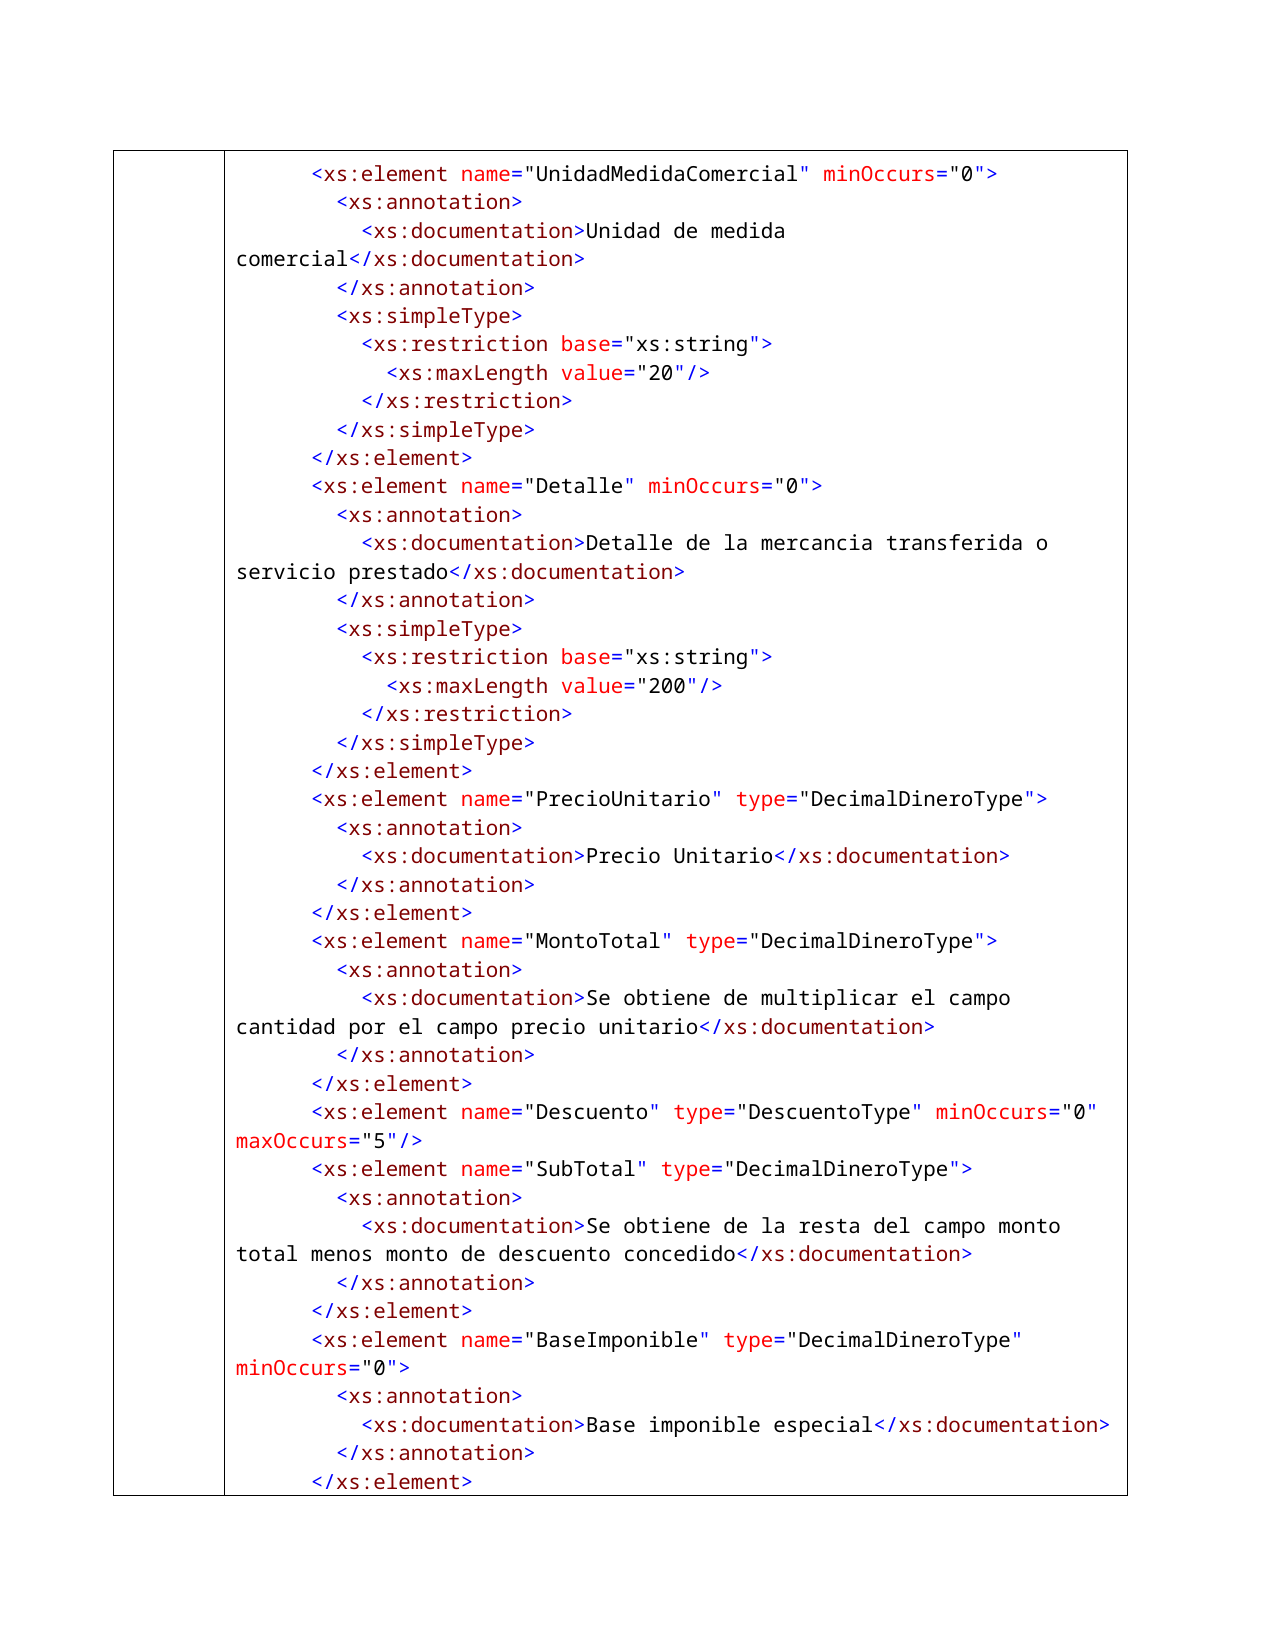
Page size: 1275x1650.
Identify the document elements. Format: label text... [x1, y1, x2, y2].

table_cell [114, 151, 224, 1495]
table_cell <xs:element name="UnidadMedidaComercial" minOccurs="0"> <xs:annotation> <xs:documentation>Unidad de medida comercial</xs:documentation> </xs:annotation> <xs:simpleType> <xs:restriction base="xs:string"> <xs:maxLength value="20"/> </xs:restriction> </xs:simpleType> </xs:element> <xs:element name="Detalle" minOccurs="0"> <xs:annotation> <xs:documentation>Detalle de la mercancia transferida o servicio prestado</xs:documentation> </xs:annotation> <xs:simpleType> <xs:restriction base="xs:string"> <xs:maxLength value="200"/> </xs:restriction> </xs:simpleType> </xs:element> <xs:element name="PrecioUnitario" type="DecimalDineroType"> <xs:annotation> <xs:documentation>Precio Unitario</xs:documentation> </xs:annotation> </xs:element> <xs:element name="MontoTotal" type="DecimalDineroType"> <xs:annotation> <xs:documentation>Se obtiene de multiplicar el campo cantidad por el campo precio unitario</xs:documentation> </xs:annotation> </xs:element> <xs:element name="Descuento" type="DescuentoType" minOccurs="0" maxOccurs="5"/> <xs:element name="SubTotal" type="DecimalDineroType"> <xs:annotation> <xs:documentation>Se obtiene de la resta del campo monto total menos monto de descuento concedido</xs:documentation> </xs:annotation> </xs:element> <xs:element name="BaseImponible" type="DecimalDineroType" minOccurs="0"> <xs:annotation> <xs:documentation>Base imponible especial</xs:documentation> </xs:annotation> </xs:element> [225, 151, 1127, 1495]
